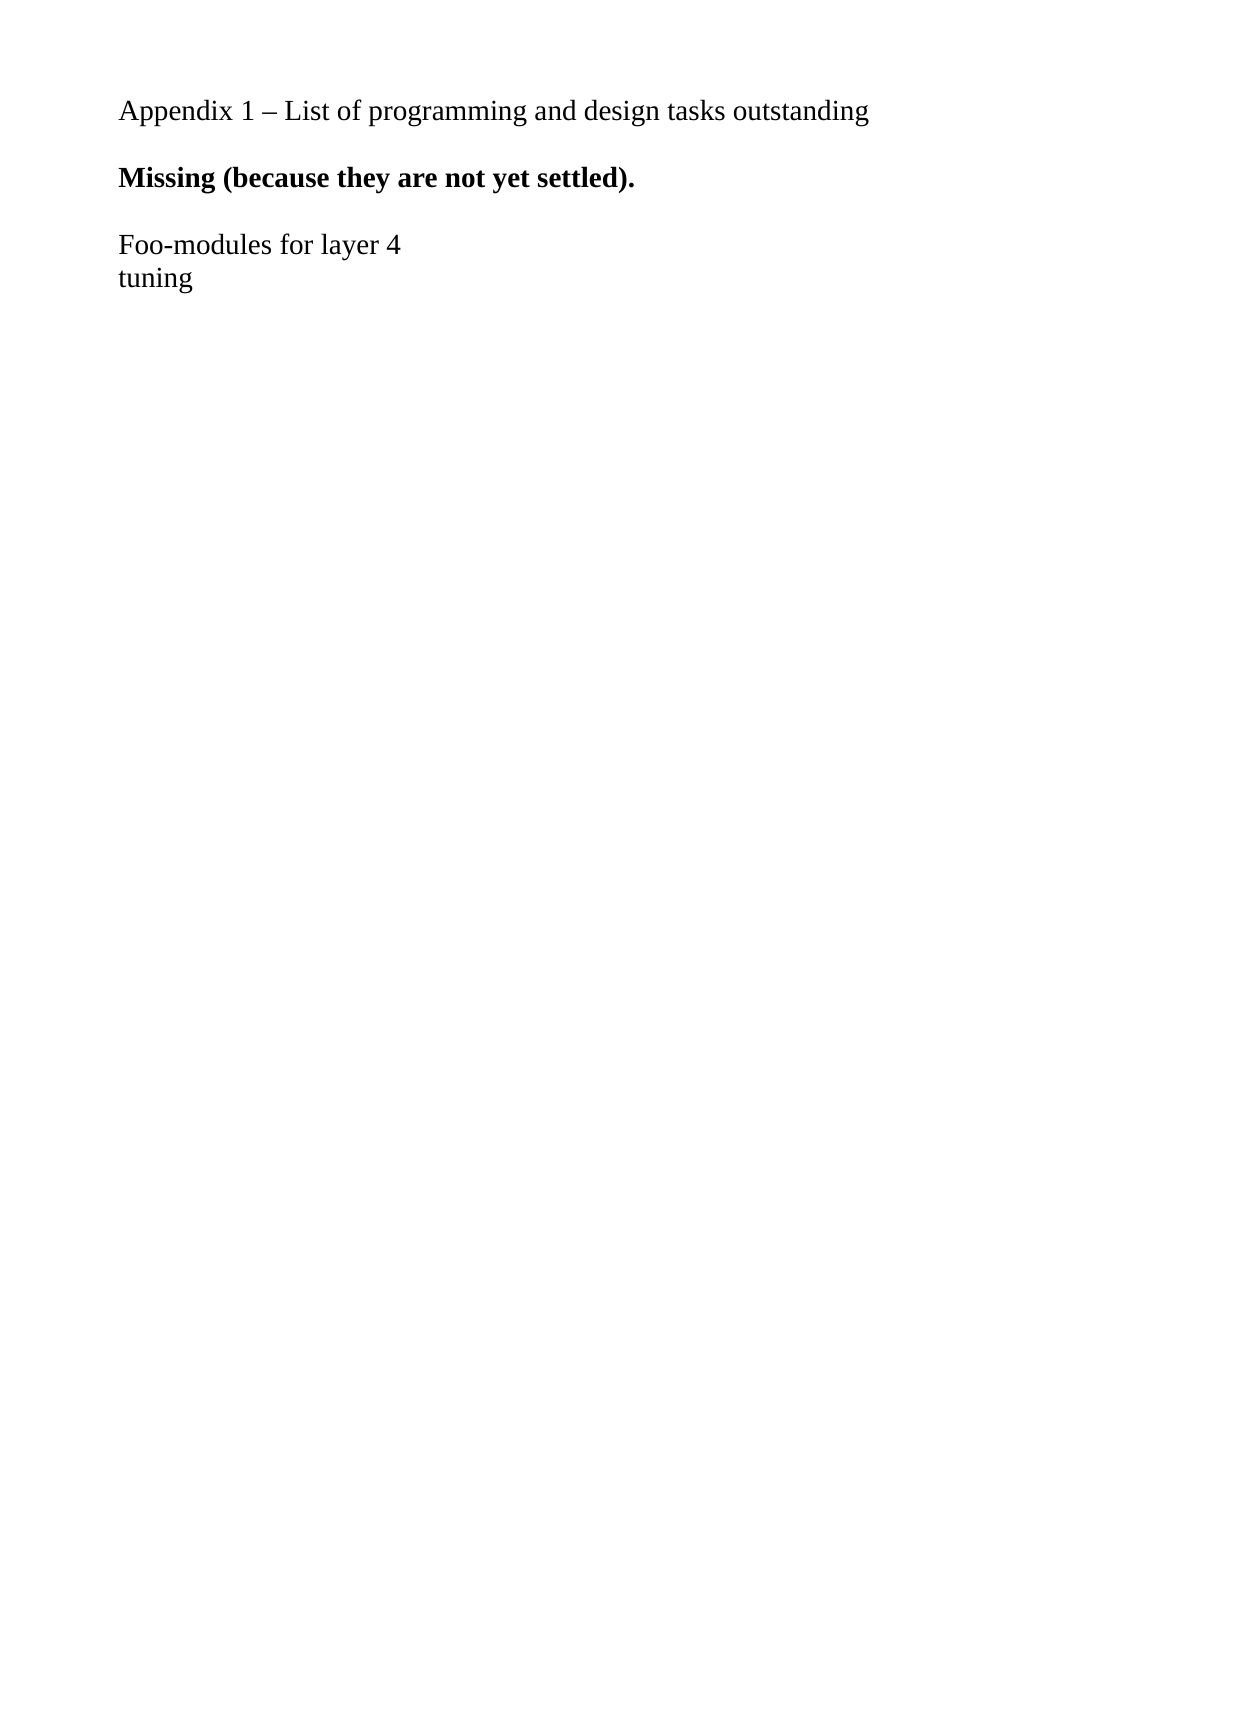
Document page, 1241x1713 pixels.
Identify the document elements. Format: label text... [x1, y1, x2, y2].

text Foo-modules for layer 4 [118, 227, 1122, 260]
text Appendix 1 – List of programming and design tasks outstanding [118, 93, 1122, 126]
text Missing (because they are not yet settled). [118, 160, 1122, 193]
text tuning [118, 260, 1122, 294]
